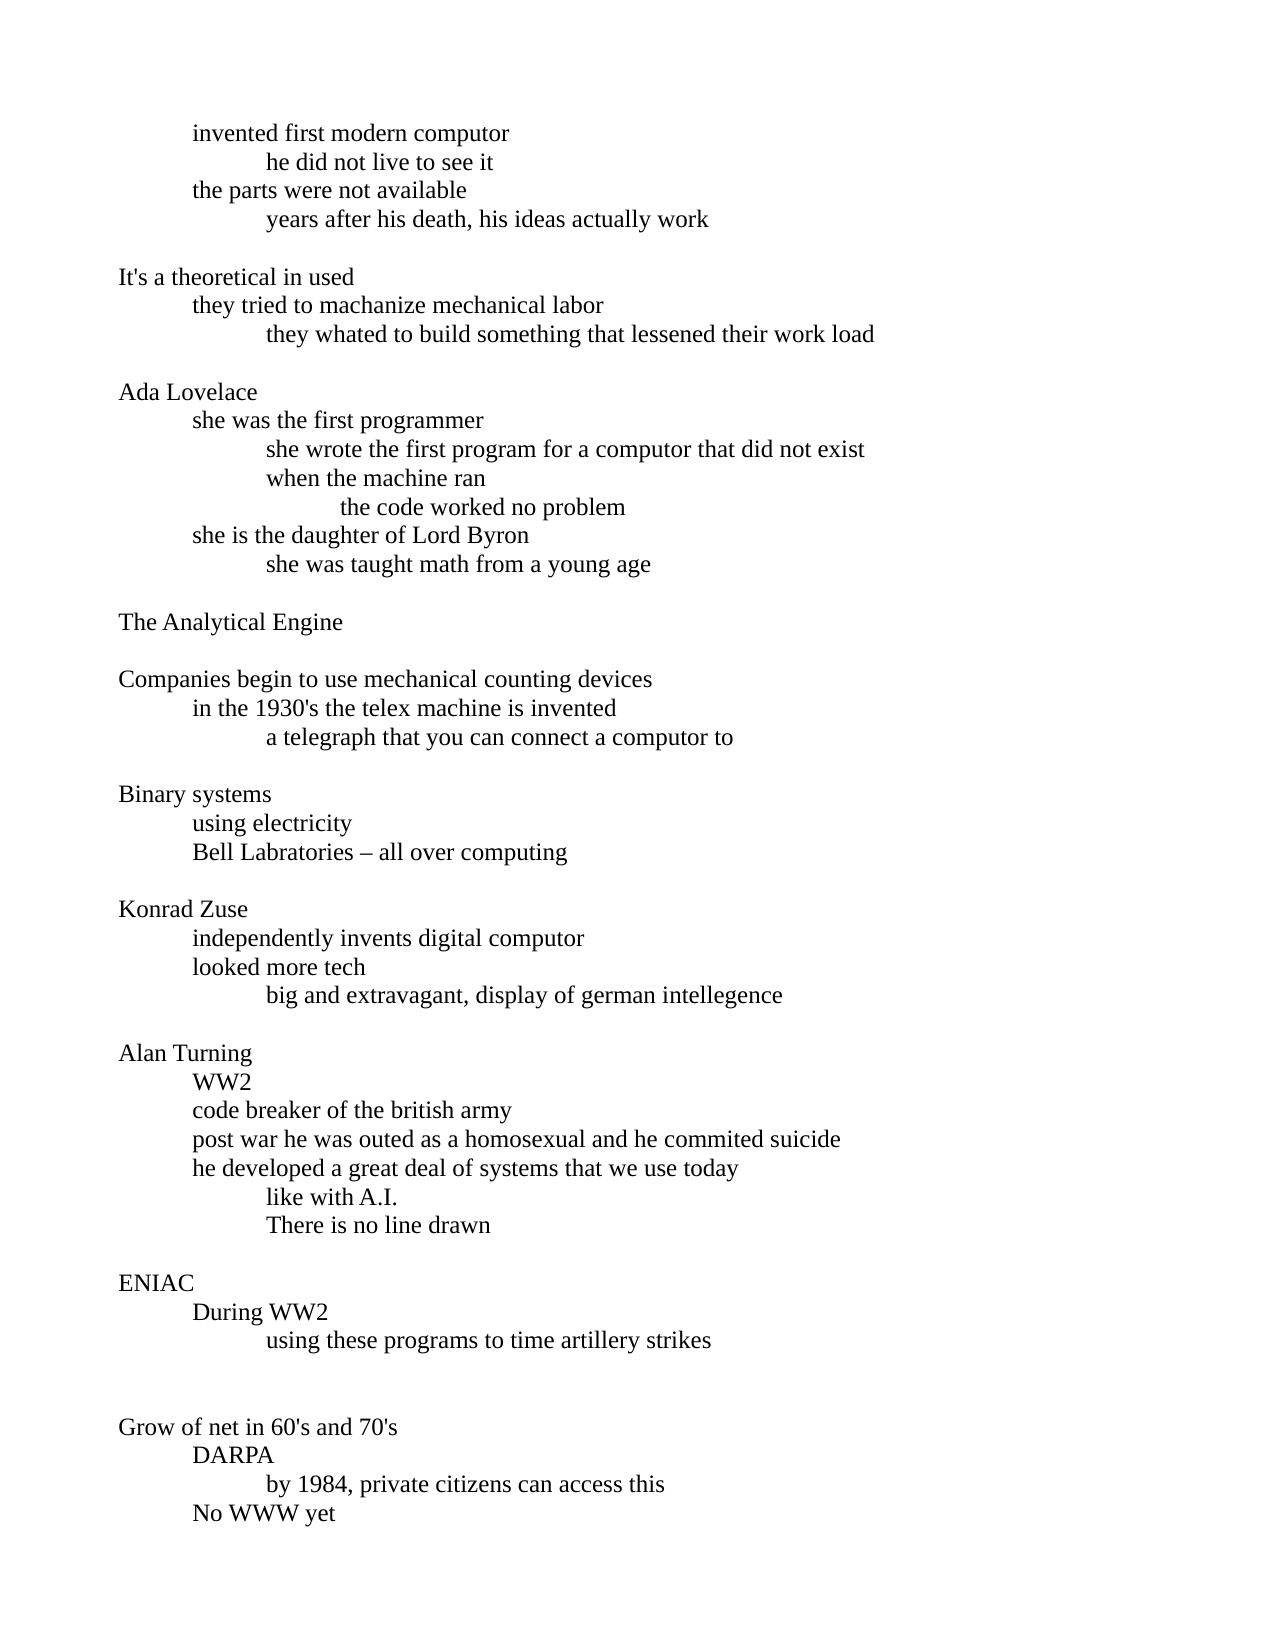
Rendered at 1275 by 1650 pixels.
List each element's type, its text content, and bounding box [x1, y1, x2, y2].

text big and extravagant, display of german intellegence [118, 981, 1157, 1009]
text by 1984, private citizens can access this [118, 1469, 1157, 1498]
text Konrad Zuse [118, 894, 1157, 923]
text like with A.I. There is no line drawn [118, 1182, 1157, 1239]
text invented first modern computor [118, 118, 1157, 147]
text Alan Turning [118, 1038, 1157, 1067]
text The Analytical Engine [118, 607, 1157, 636]
text they tried to machanize mechanical labor [118, 291, 1157, 319]
text he developed a great deal of systems that we use today [118, 1153, 1157, 1182]
text she was the first programmer [118, 406, 1157, 434]
text the code worked no problem [118, 492, 1157, 521]
text looked more tech [118, 952, 1157, 981]
text using electricity [118, 808, 1157, 837]
text she was taught math from a young age [118, 549, 1157, 578]
text Binary systems [118, 779, 1157, 808]
text independently invents digital computor [118, 923, 1157, 952]
text code breaker of the british army [118, 1096, 1157, 1124]
text It's a theoretical in used [118, 262, 1157, 291]
text Bell Labratories – all over computing [118, 837, 1157, 866]
text she is the daughter of Lord Byron [118, 521, 1157, 549]
text years after his death, his ideas actually work [118, 204, 1157, 233]
text when the machine ran [118, 463, 1157, 492]
text Grow of net in 60's and 70's [118, 1412, 1157, 1441]
text a telegraph that you can connect a computor to [118, 722, 1157, 751]
text Ada Lovelace [118, 377, 1157, 406]
text in the 1930's the telex machine is invented [118, 693, 1157, 722]
text During WW2 [118, 1297, 1157, 1326]
text ENIAC [118, 1268, 1157, 1297]
text she wrote the first program for a computor that did not exist [118, 434, 1157, 463]
text the parts were not available [118, 176, 1157, 204]
text he did not live to see it [118, 147, 1157, 176]
text DARPA [118, 1441, 1157, 1469]
text WW2 [118, 1067, 1157, 1096]
text post war he was outed as a homosexual and he commited suicide [118, 1124, 1157, 1153]
text using these programs to time artillery strikes [118, 1326, 1157, 1354]
text they whated to build something that lessened their work load [118, 319, 1157, 348]
text Companies begin to use mechanical counting devices [118, 664, 1157, 693]
text No WWW yet [118, 1498, 1157, 1527]
